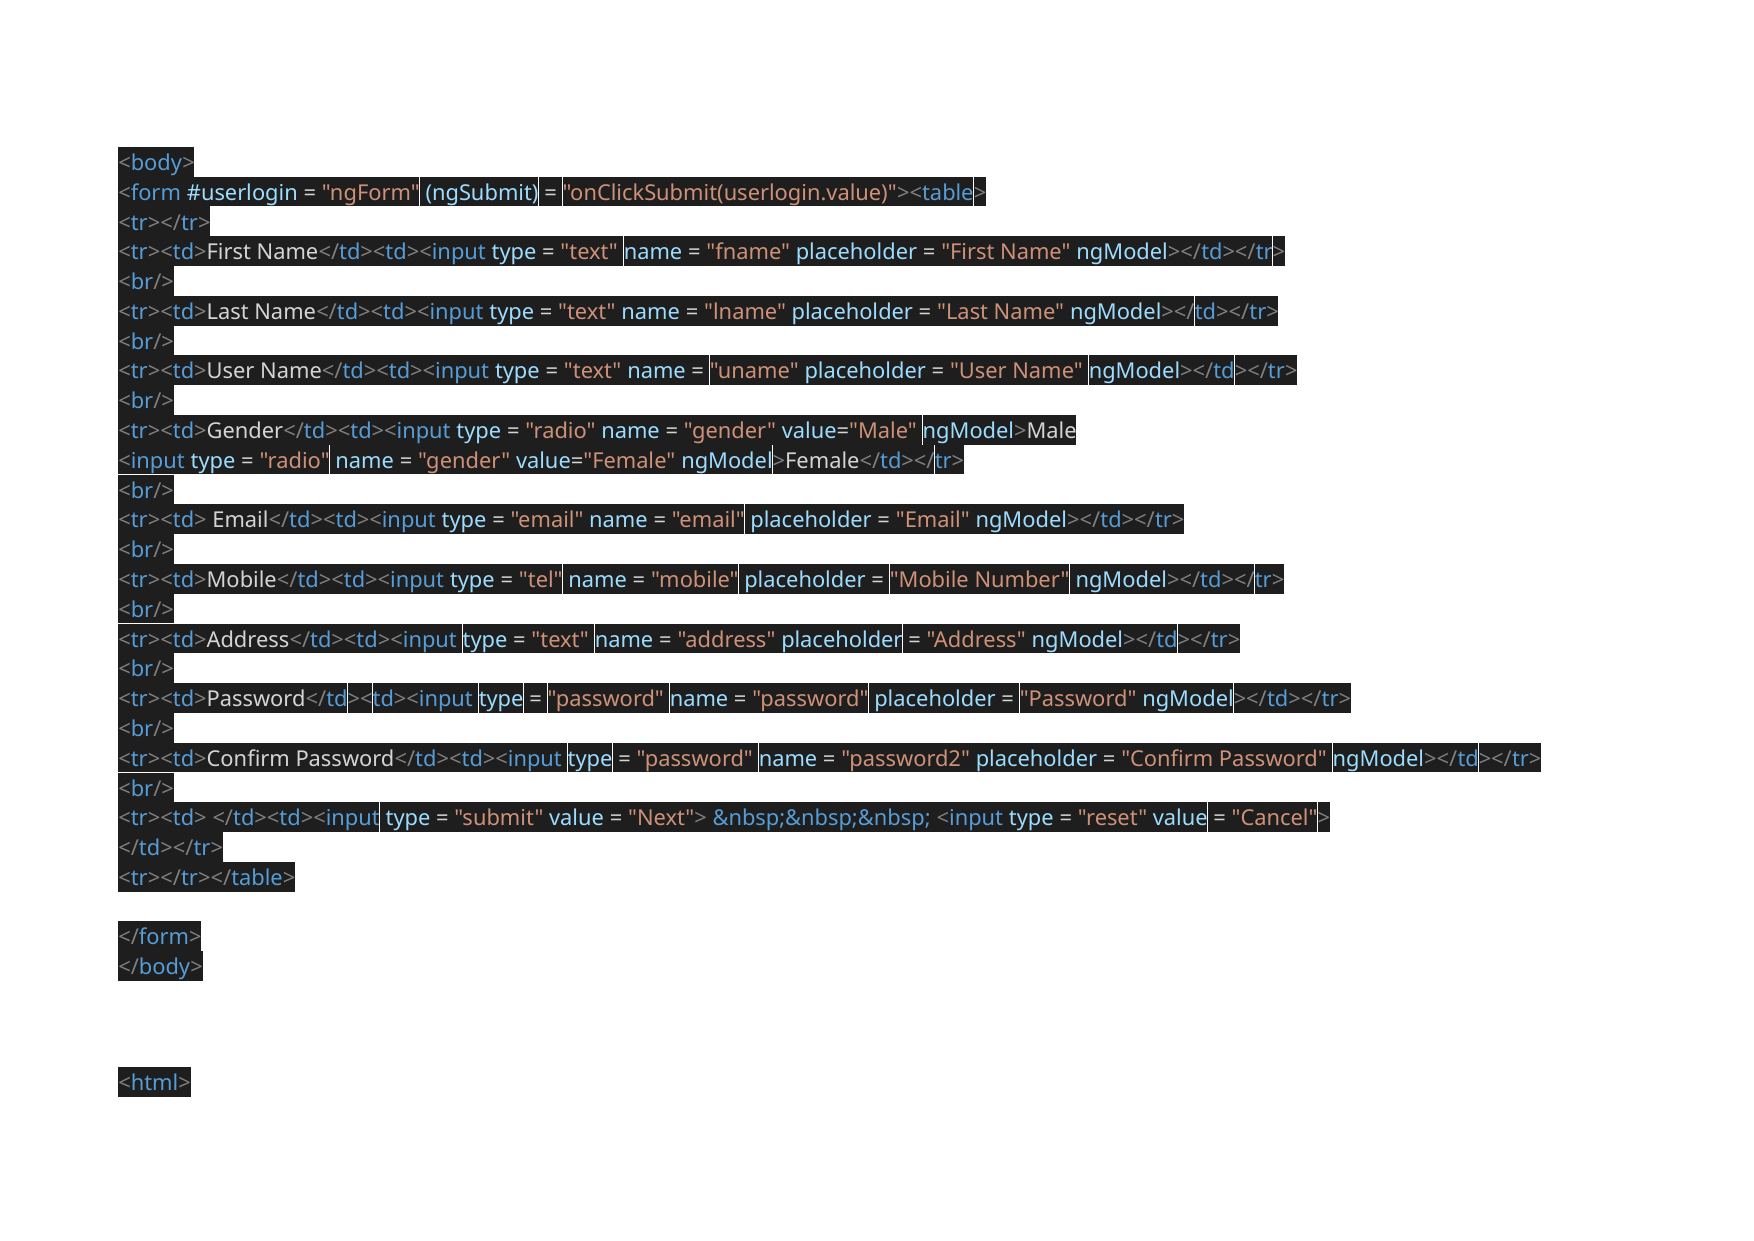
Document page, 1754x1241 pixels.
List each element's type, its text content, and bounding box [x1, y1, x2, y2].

text <tr><td>User Name</td><td><input type = "text" name = "uname" placeholder = "User Name" ngModel></td></tr> [118, 355, 1636, 385]
text <input type = "radio" name = "gender" value="Female" ngModel>Female</td></tr> [118, 445, 1636, 474]
text <body> [118, 147, 1636, 177]
text <form #userlogin = "ngForm" (ngSubmit) = "onClickSubmit(userlogin.value)"><table> [118, 177, 1636, 206]
text </form> [118, 921, 1636, 951]
text <br/> [118, 594, 1636, 623]
text <tr></tr></table> [118, 862, 1636, 892]
text <tr></tr> [118, 206, 1636, 236]
text <tr><td>Gender</td><td><input type = "radio" name = "gender" value="Male" ngModel>Male [118, 415, 1636, 445]
text <tr><td>Address</td><td><input type = "text" name = "address" placeholder = "Address" ngModel></td></tr> [118, 623, 1636, 653]
text <br/> [118, 534, 1636, 564]
text <br/> [118, 326, 1636, 355]
text <tr><td>Last Name</td><td><input type = "text" name = "lname" placeholder = "Last Name" ngModel></td></tr> [118, 296, 1636, 326]
text <tr><td> Email</td><td><input type = "email" name = "email" placeholder = "Email" ngModel></td></tr> [118, 504, 1636, 534]
text <br/> [118, 772, 1636, 802]
text <br/> [118, 474, 1636, 504]
text </body> [118, 951, 1636, 981]
text <br/> [118, 266, 1636, 296]
text <br/> [118, 385, 1636, 415]
text <br/> [118, 653, 1636, 683]
text <html> [118, 1067, 1636, 1097]
text <br/> [118, 713, 1636, 743]
text <tr><td>Password</td><td><input type = "password" name = "password" placeholder = "Password" ngModel></td></tr> [118, 683, 1636, 713]
text </td></tr> [118, 832, 1636, 862]
text <tr><td>Mobile</td><td><input type = "tel" name = "mobile" placeholder = "Mobile Number" ngModel></td></tr> [118, 564, 1636, 594]
text <tr><td>First Name</td><td><input type = "text" name = "fname" placeholder = "First Name" ngModel></td></tr> [118, 236, 1636, 266]
text <tr><td> </td><td><input type = "submit" value = "Next"> &nbsp;&nbsp;&nbsp; <input type = "reset" value = "Cancel"> [118, 802, 1636, 832]
text <tr><td>Confirm Password</td><td><input type = "password" name = "password2" placeholder = "Confirm Password" ngModel></td></tr> [118, 743, 1636, 772]
